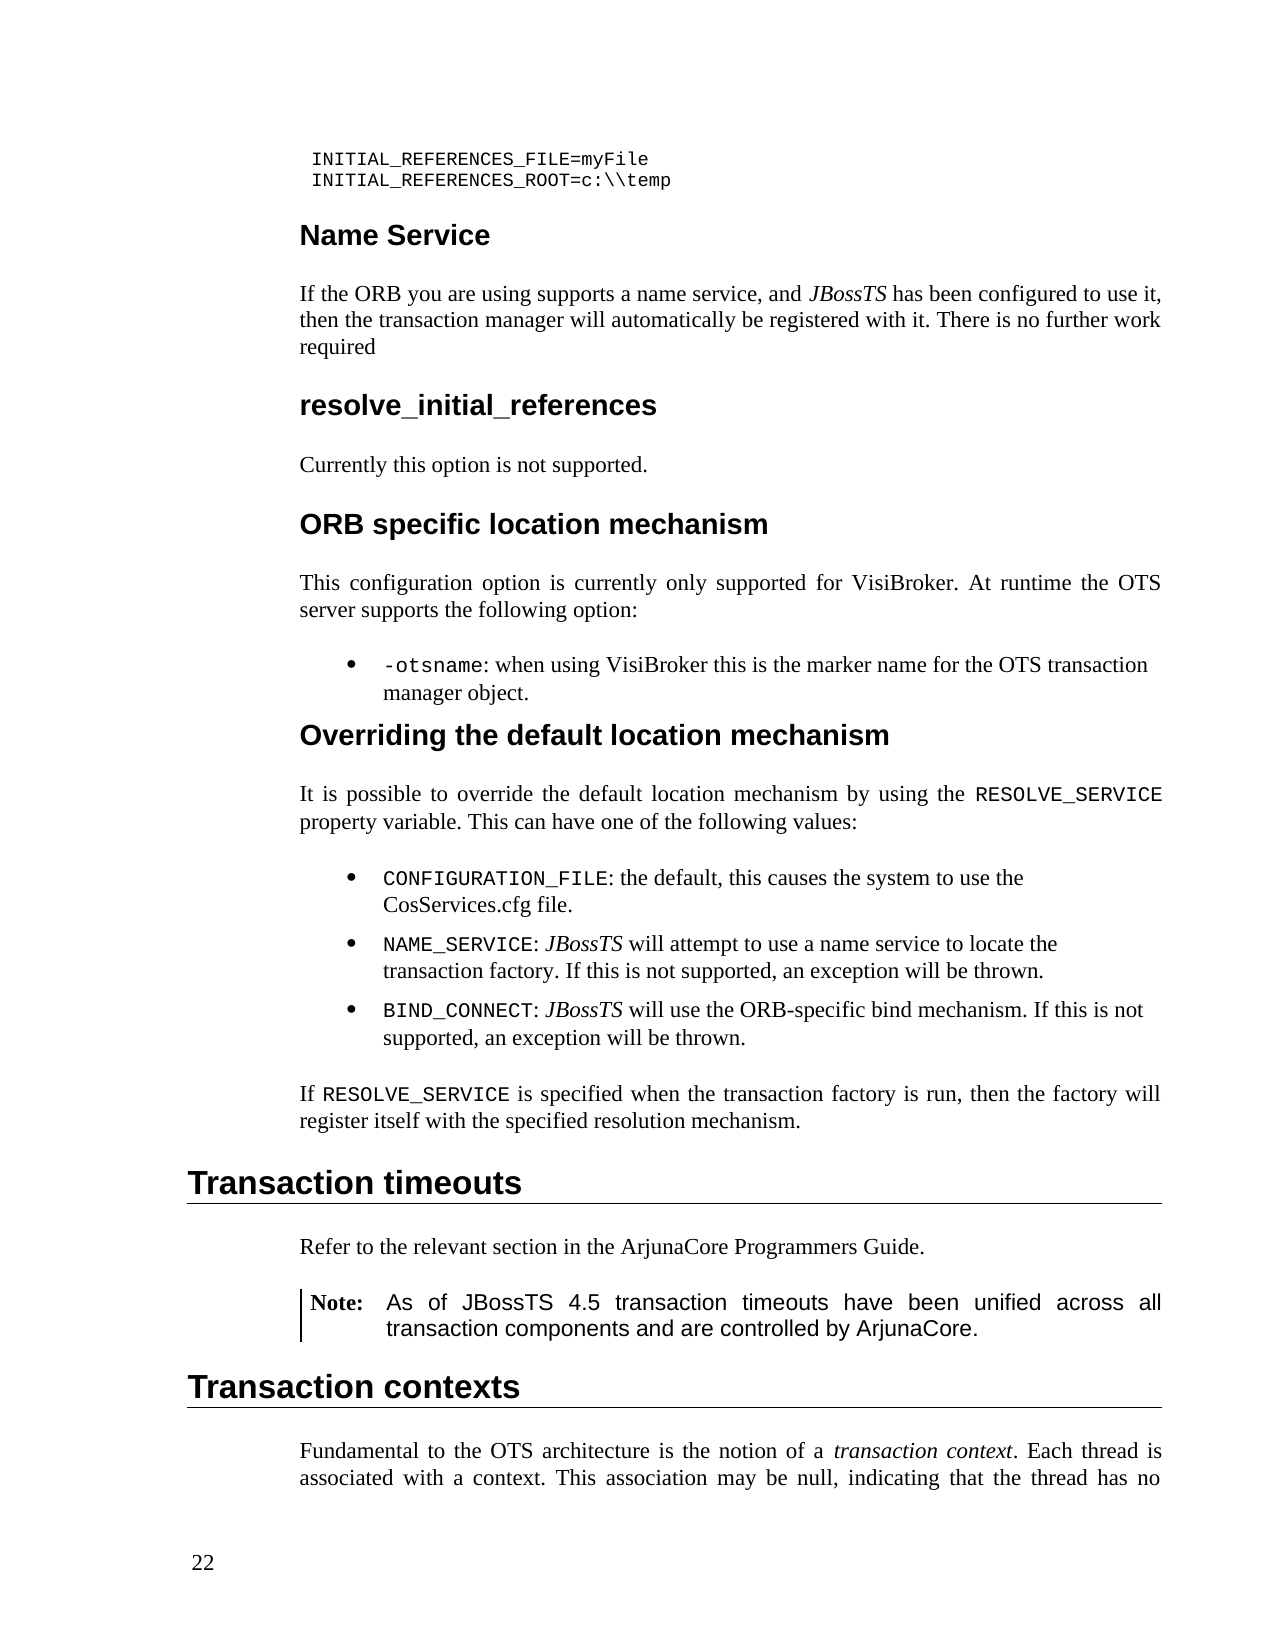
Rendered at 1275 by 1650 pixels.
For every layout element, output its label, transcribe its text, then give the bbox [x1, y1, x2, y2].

list BIND_CONNECT: JBossTS will use the ORB-specific bind mechanism. If this is not supported, an exception will be thrown. [347, 996, 1162, 1050]
text If the ORB you are using supports a name service, and JBossTS has been configured to use it, then the transaction manager will automatically be registered with it. There is no further work required [299, 280, 1162, 359]
text If RESOLVE_SERVICE is specified when the transaction factory is run, then the factory will register itself with the specified resolution mechanism. [299, 1079, 1162, 1133]
text It is possible to override the default location mechanism by using the RESOLVE_SERVICE property variable. This can have one of the following values: [299, 780, 1162, 834]
subtitle Name Service [187, 217, 1162, 251]
text Refer to the relevant section in the ArjunaCore Programmers Guide. [299, 1233, 1162, 1260]
text INITIAL_REFERENCES_FILE=myFile INITIAL_REFERENCES_ROOT=c:\\temp [311, 150, 1162, 192]
subtitle Transaction timeouts [187, 1163, 1162, 1203]
list As of JBossTS 4.5 transaction timeouts have been unified across all transaction components and are controlled by ArjunaCore. [302, 1289, 1162, 1342]
subtitle ORB specific location mechanism [187, 507, 1162, 540]
list -otsname: when using VisiBroker this is the marker name for the OTS transaction manager object. [347, 651, 1162, 705]
text Currently this option is not supported. [299, 451, 1162, 477]
subtitle Overriding the default location mechanism [187, 718, 1162, 751]
subtitle resolve_initial_references [187, 388, 1162, 422]
list NAME_SERVICE: JBossTS will attempt to use a name service to locate the transaction factory. If this is not supported, an exception will be thrown. [347, 930, 1162, 984]
list CONFIGURATION_FILE: the default, this causes the system to use the CosServices.cfg file. [347, 863, 1162, 917]
subtitle Transaction contexts [187, 1367, 1162, 1407]
text Fundamental to the OTS architecture is the notion of a transaction context. Each thread is associated with a context. This association may be null, indicating that the thread has no [299, 1437, 1162, 1490]
text This configuration option is currently only supported for VisiBroker. At runtime the OTS server supports the following option: [299, 569, 1162, 622]
